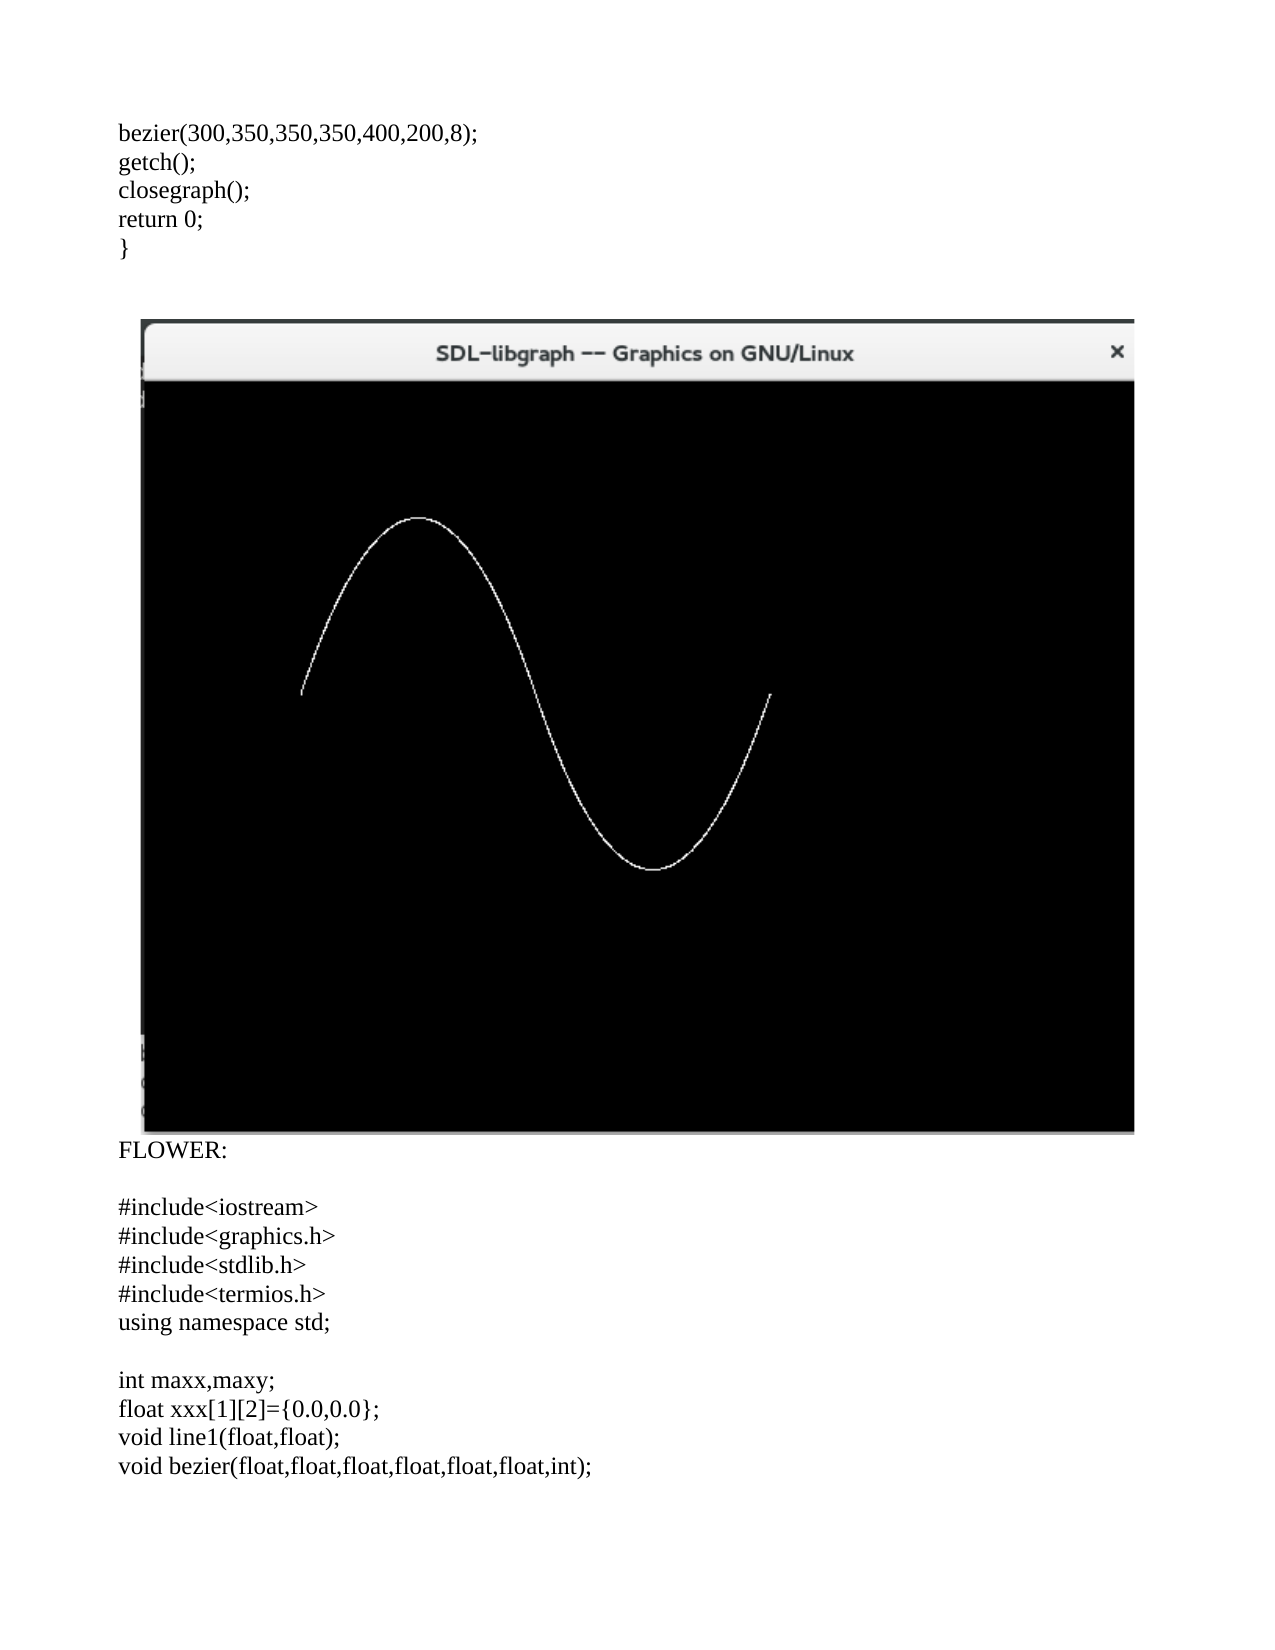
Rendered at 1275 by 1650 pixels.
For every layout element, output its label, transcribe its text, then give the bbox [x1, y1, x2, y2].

text #include<stdlib.h> [118, 1250, 1157, 1279]
text float xxx[1][2]={0.0,0.0}; [118, 1394, 1157, 1422]
text return 0; [118, 204, 1157, 233]
text void line1(float,float); [118, 1422, 1157, 1451]
text void bezier(float,float,float,float,float,float,int); [118, 1451, 1157, 1480]
text getch(); [118, 147, 1157, 176]
text FLOWER: [118, 923, 1157, 1164]
text } [118, 233, 1157, 262]
text closegraph(); [118, 176, 1157, 204]
text int maxx,maxy; [118, 1365, 1157, 1394]
text #include<termios.h> [118, 1279, 1157, 1307]
text using namespace std; [118, 1307, 1157, 1336]
text #include<graphics.h> [118, 1221, 1157, 1250]
text bezier(300,350,350,350,400,200,8); [118, 118, 1157, 147]
text #include<iostream> [118, 1192, 1157, 1221]
